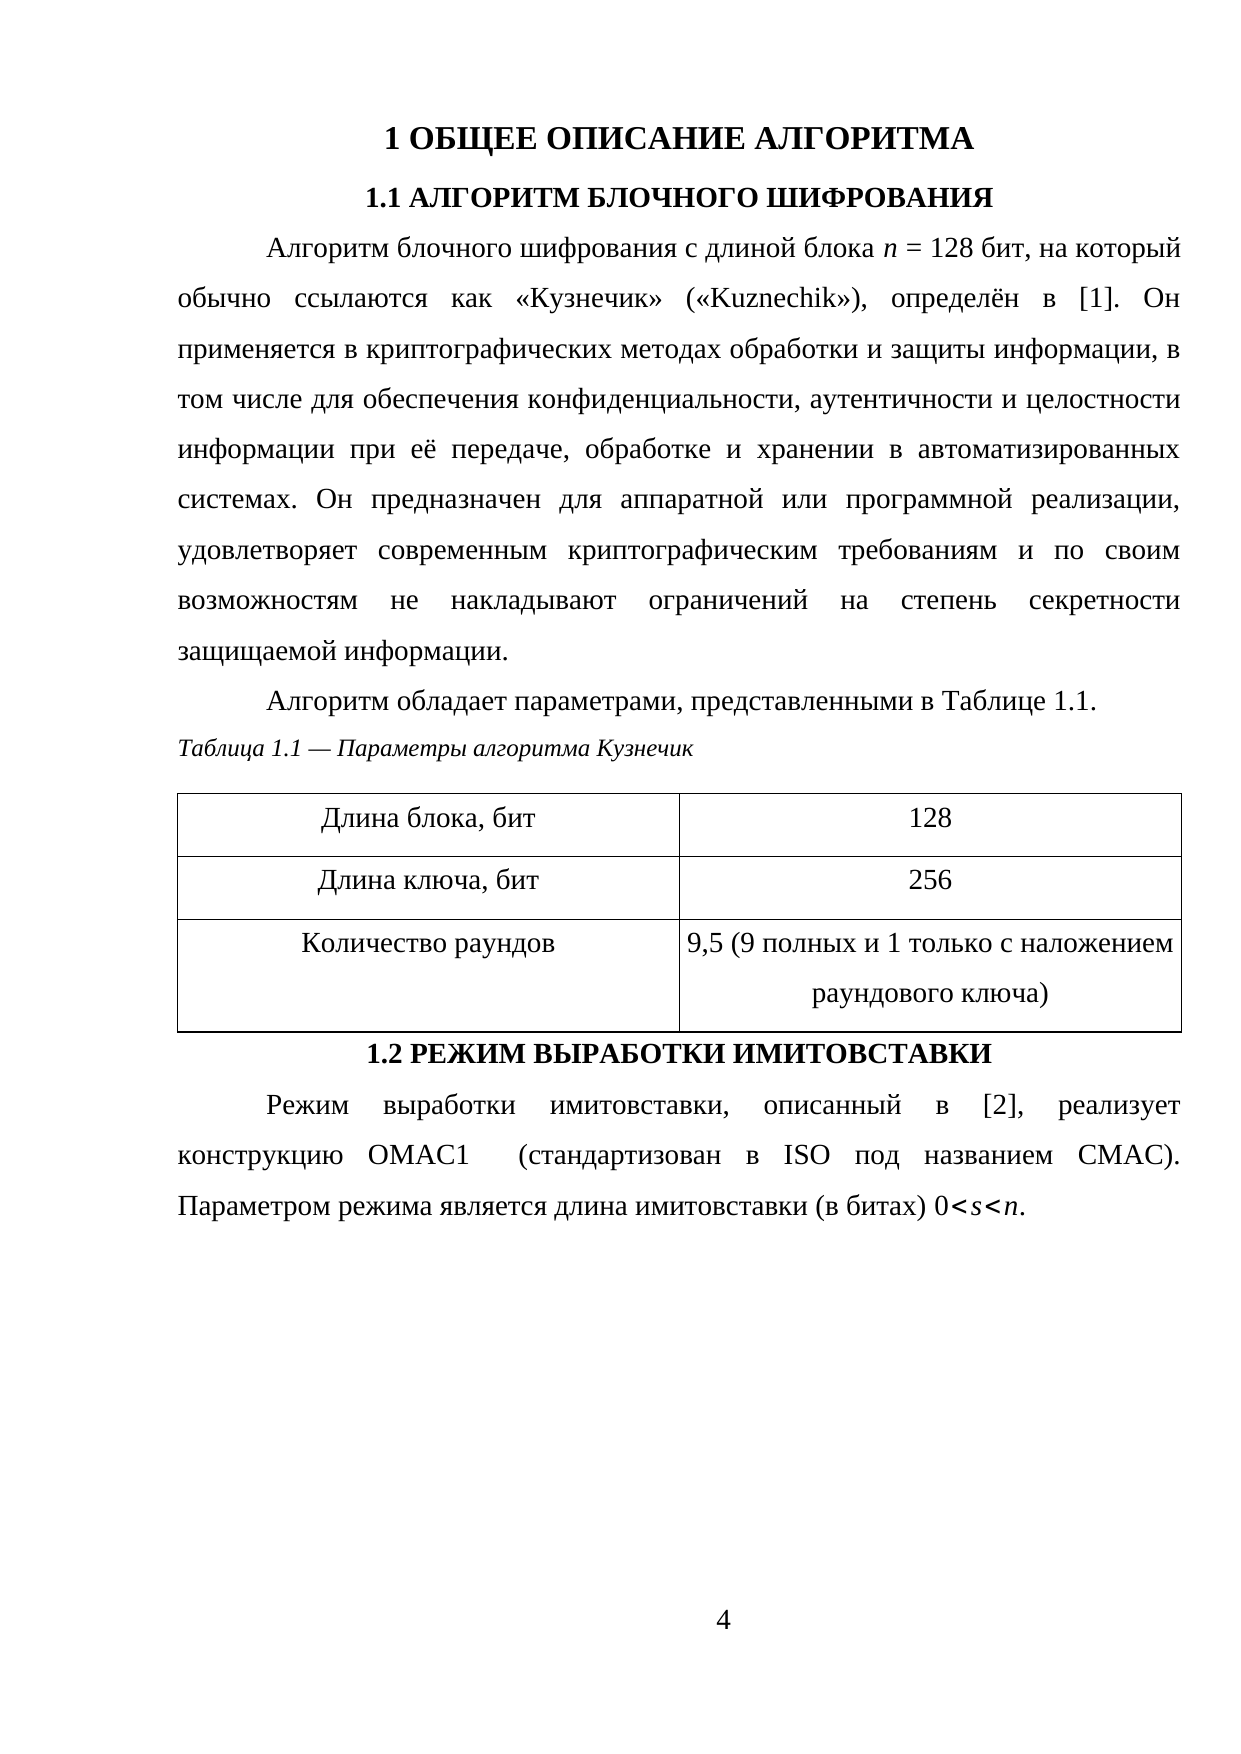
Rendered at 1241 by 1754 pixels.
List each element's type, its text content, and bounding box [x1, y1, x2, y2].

table_cell Длина ключа, бит [178, 857, 679, 918]
subtitle 1.2 РЕЖИМ ВЫРАБОТКИ ИМИТОВСТАВКИ [177, 1037, 1181, 1070]
table_header 128 [680, 794, 1181, 856]
table_cell 256 [680, 857, 1181, 918]
text Режим выработки имитовставки, описанный в [2], реализует конструкцию OMAC1 (стандартизован в ISO под названием СМАС). Параметром режима является длина имитовставки (в битах) . [177, 1087, 1181, 1221]
text Таблица 1.1 — Параметры алгоритма Кузнечик [177, 733, 1181, 762]
table_cell 9,5 (9 полных и 1 только с наложением раундового ключа) [680, 920, 1181, 1031]
table_cell Количество раундов [178, 920, 679, 1031]
text Алгоритм обладает параметрами, представленными в Таблице 1.1. [177, 683, 1181, 716]
table_header Длина блока, бит [178, 794, 679, 856]
text Алгоритм блочного шифрования с длиной блока = 128 бит, на который обычно ссылаются как «Кузнечик» («Kuznechik»), определён в [1]. Он применяется в криптографических методах обработки и защиты информации, в том числе для обеспечения конфи­денциальности, аутентичности и целостности информации при её передаче, обработке и хранении в автоматизированных системах. Он предна­значен для аппаратной или программной реализации, удовлетворяет современным криптографическим требованиям и по своим возможностям не накладывают ограничений на степень секретности защищаемой информации. [177, 230, 1181, 666]
subtitle 1 ОБЩЕЕ ОПИСАНИЕ АЛГОРИТМА [177, 118, 1181, 156]
subtitle 1.1 АЛГОРИТМ БЛОЧНОГО ШИФРОВАНИЯ [177, 180, 1181, 213]
